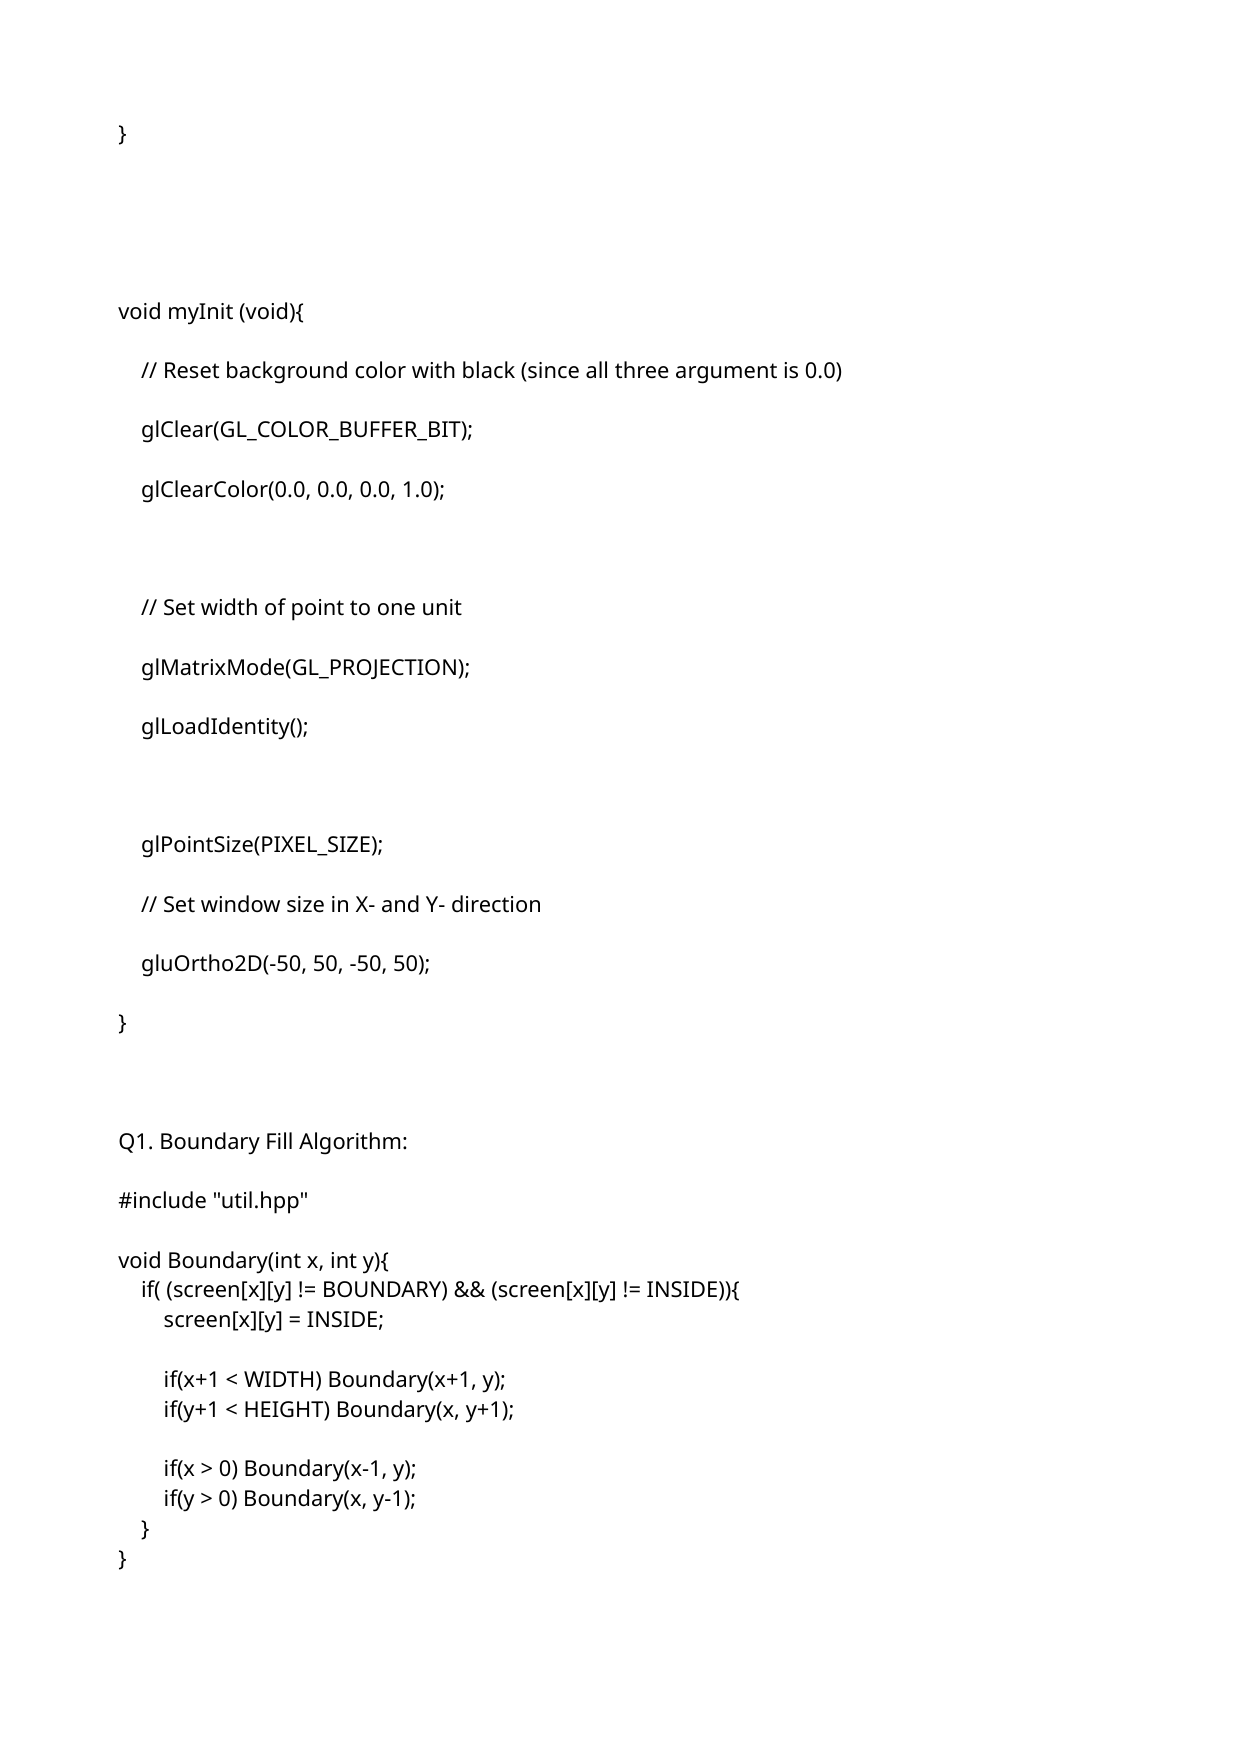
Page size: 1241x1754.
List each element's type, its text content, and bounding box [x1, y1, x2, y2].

text void Boundary(int x, int y){ [118, 1244, 1122, 1274]
text glMatrixMode(GL_PROJECTION); [118, 652, 1122, 681]
text #include "util.hpp" [118, 1185, 1122, 1215]
text } [118, 1542, 1122, 1572]
text glClearColor(0.0, 0.0, 0.0, 1.0); [118, 474, 1122, 503]
text } [118, 1007, 1122, 1037]
text glClear(GL_COLOR_BUFFER_BIT); [118, 414, 1122, 444]
text void myInit (void){ [118, 296, 1122, 326]
text glPointSize(PIXEL_SIZE); [118, 829, 1122, 859]
text if(x > 0) Boundary(x-1, y); [118, 1453, 1122, 1483]
text // Set window size in X- and Y- direction [118, 889, 1122, 918]
text if(x+1 < WIDTH) Boundary(x+1, y); [118, 1364, 1122, 1393]
text } [118, 1513, 1122, 1542]
text screen[x][y] = INSIDE; [118, 1304, 1122, 1334]
text Q1. Boundary Fill Algorithm: [118, 1126, 1122, 1156]
text glLoadIdentity(); [118, 711, 1122, 741]
text } [118, 118, 1122, 148]
text // Set width of point to one unit [118, 592, 1122, 622]
text // Reset background color with black (since all three argument is 0.0) [118, 355, 1122, 385]
text if( (screen[x][y] != BOUNDARY) && (screen[x][y] != INSIDE)){ [118, 1274, 1122, 1304]
text gluOrtho2D(-50, 50, -50, 50); [118, 948, 1122, 978]
text if(y+1 < HEIGHT) Boundary(x, y+1); [118, 1393, 1122, 1423]
text if(y > 0) Boundary(x, y-1); [118, 1483, 1122, 1513]
